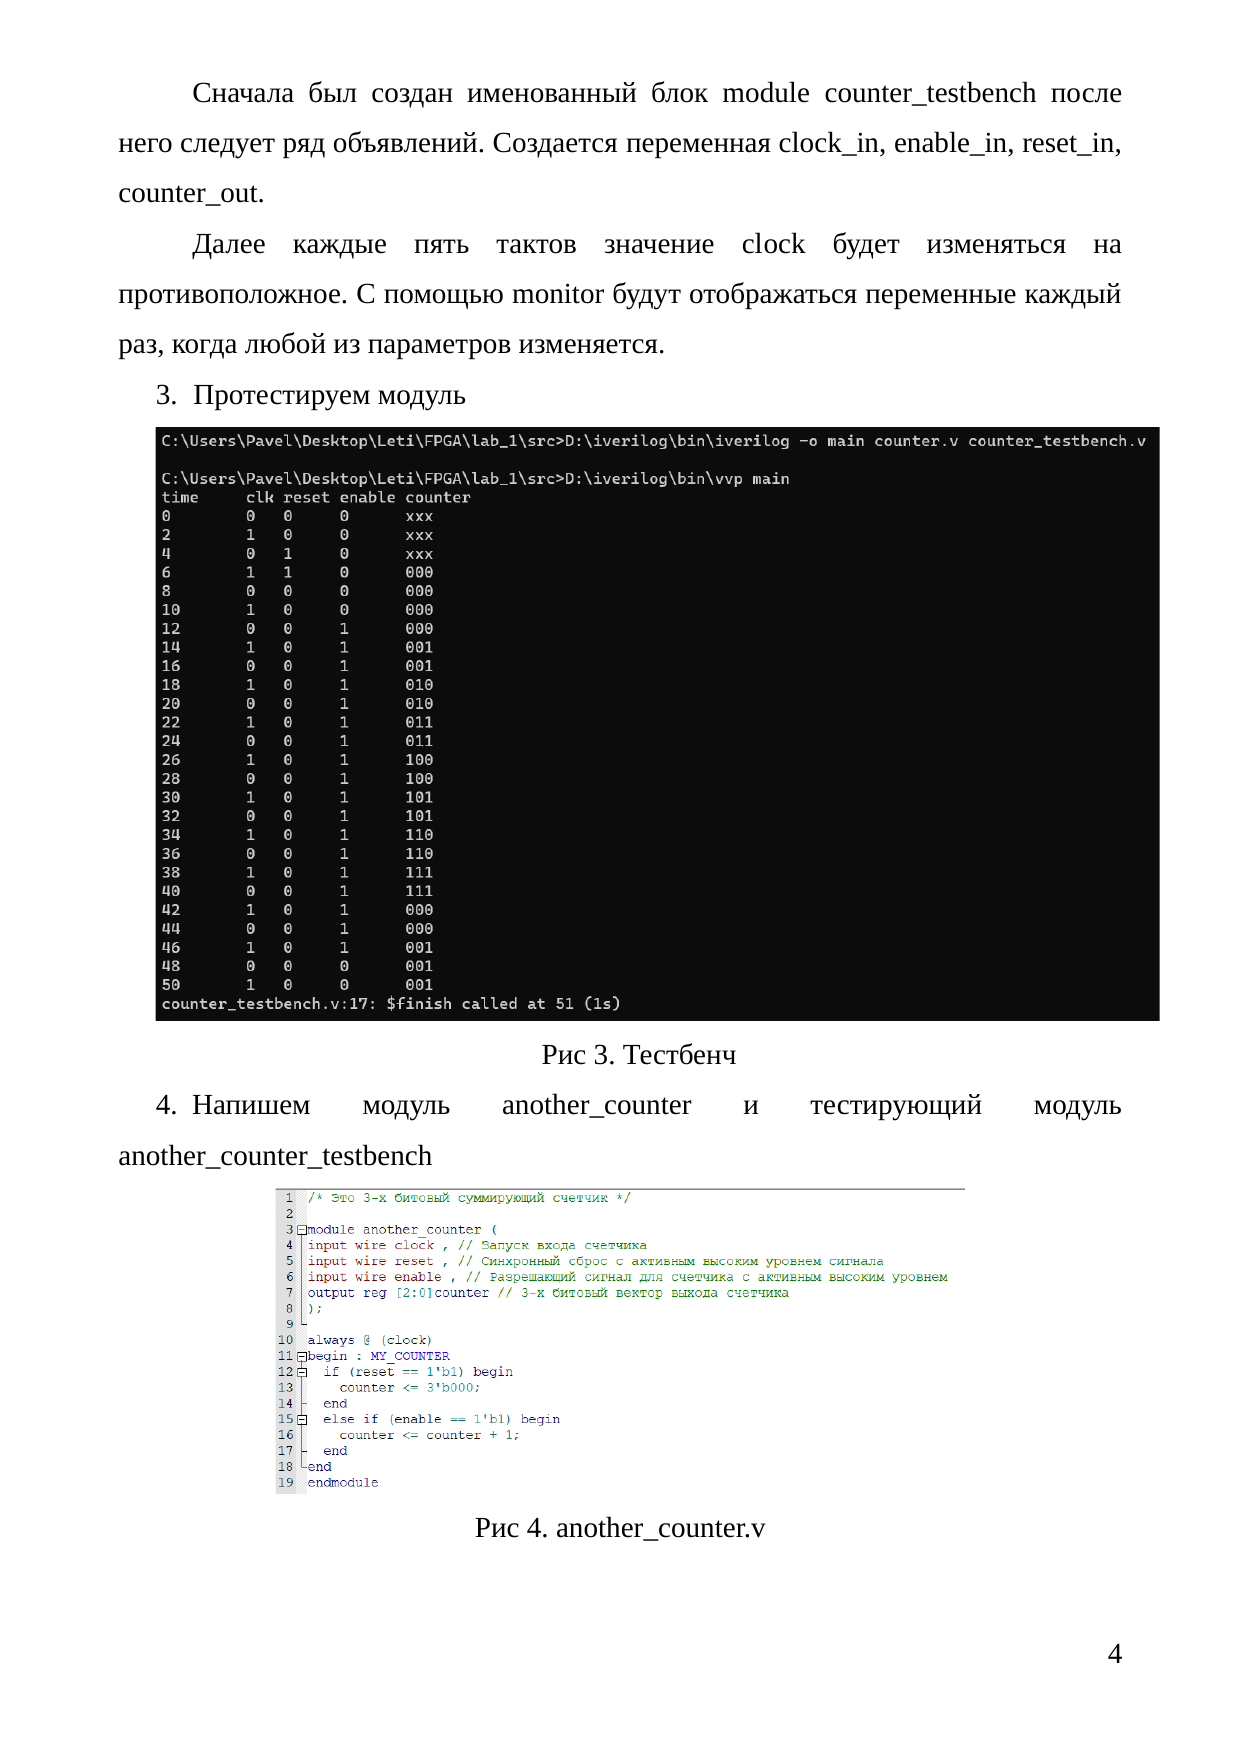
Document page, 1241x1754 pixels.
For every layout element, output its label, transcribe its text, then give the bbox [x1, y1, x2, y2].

text Далее каждые пять тактов значение clock будет изменяться на противоположное. С помощью monitor будут отображаться переменные каждый раз, когда любой из параметров изменяется. [118, 226, 1122, 360]
text Рис 3. Тестбенч [156, 1037, 1122, 1071]
list Напишем модуль another_counter и тестирующий модуль another_counter_testbench [118, 1087, 1122, 1171]
text Рис 4. another_counter.v [118, 1510, 1122, 1544]
text Сначала был создан именованный блок module counter_testbench после него следует ряд объявлений. Создается переменная clock_in, enable_in, reset_in, counter_out. [118, 75, 1122, 209]
list Протестируем модуль [156, 377, 1122, 410]
